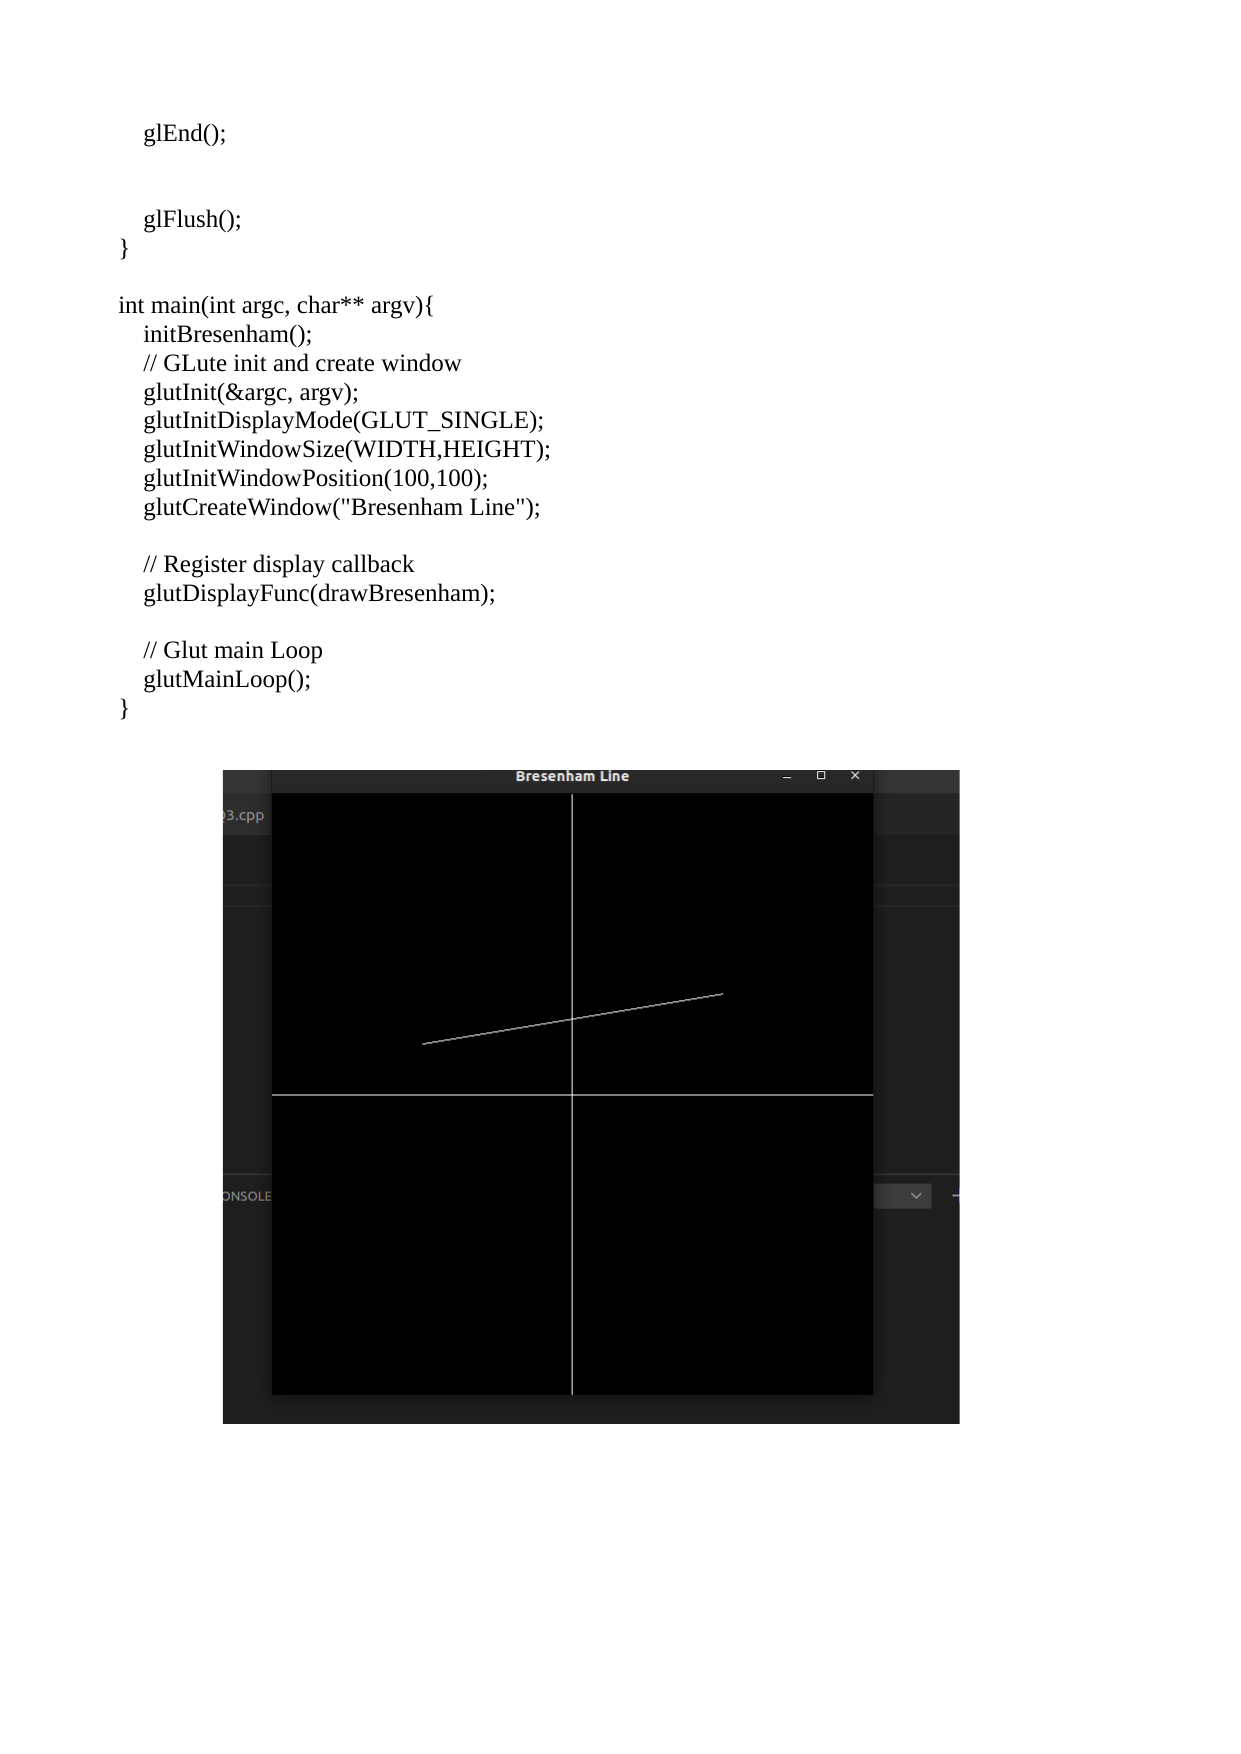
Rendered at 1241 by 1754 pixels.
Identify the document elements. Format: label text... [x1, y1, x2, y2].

text } [118, 693, 1122, 722]
text glEnd(); [118, 118, 1122, 147]
text // Register display callback [118, 549, 1122, 578]
text // Glut main Loop [118, 636, 1122, 664]
text glutInitWindowPosition(100,100); [118, 463, 1122, 492]
text glFlush(); [118, 204, 1122, 233]
text glutInitDisplayMode(GLUT_SINGLE); [118, 406, 1122, 434]
text int main(int argc, char** argv){ [118, 291, 1122, 319]
text // GLute init and create window [118, 348, 1122, 377]
text initBresenham(); [118, 319, 1122, 348]
text glutDisplayFunc(drawBresenham); [118, 578, 1122, 607]
text glutInit(&argc, argv); [118, 377, 1122, 406]
text glutMainLoop(); [118, 664, 1122, 693]
text } [118, 233, 1122, 262]
text glutInitWindowSize(WIDTH,HEIGHT); [118, 434, 1122, 463]
text glutCreateWindow("Bresenham Line"); [118, 492, 1122, 521]
picture [222, 770, 960, 1424]
